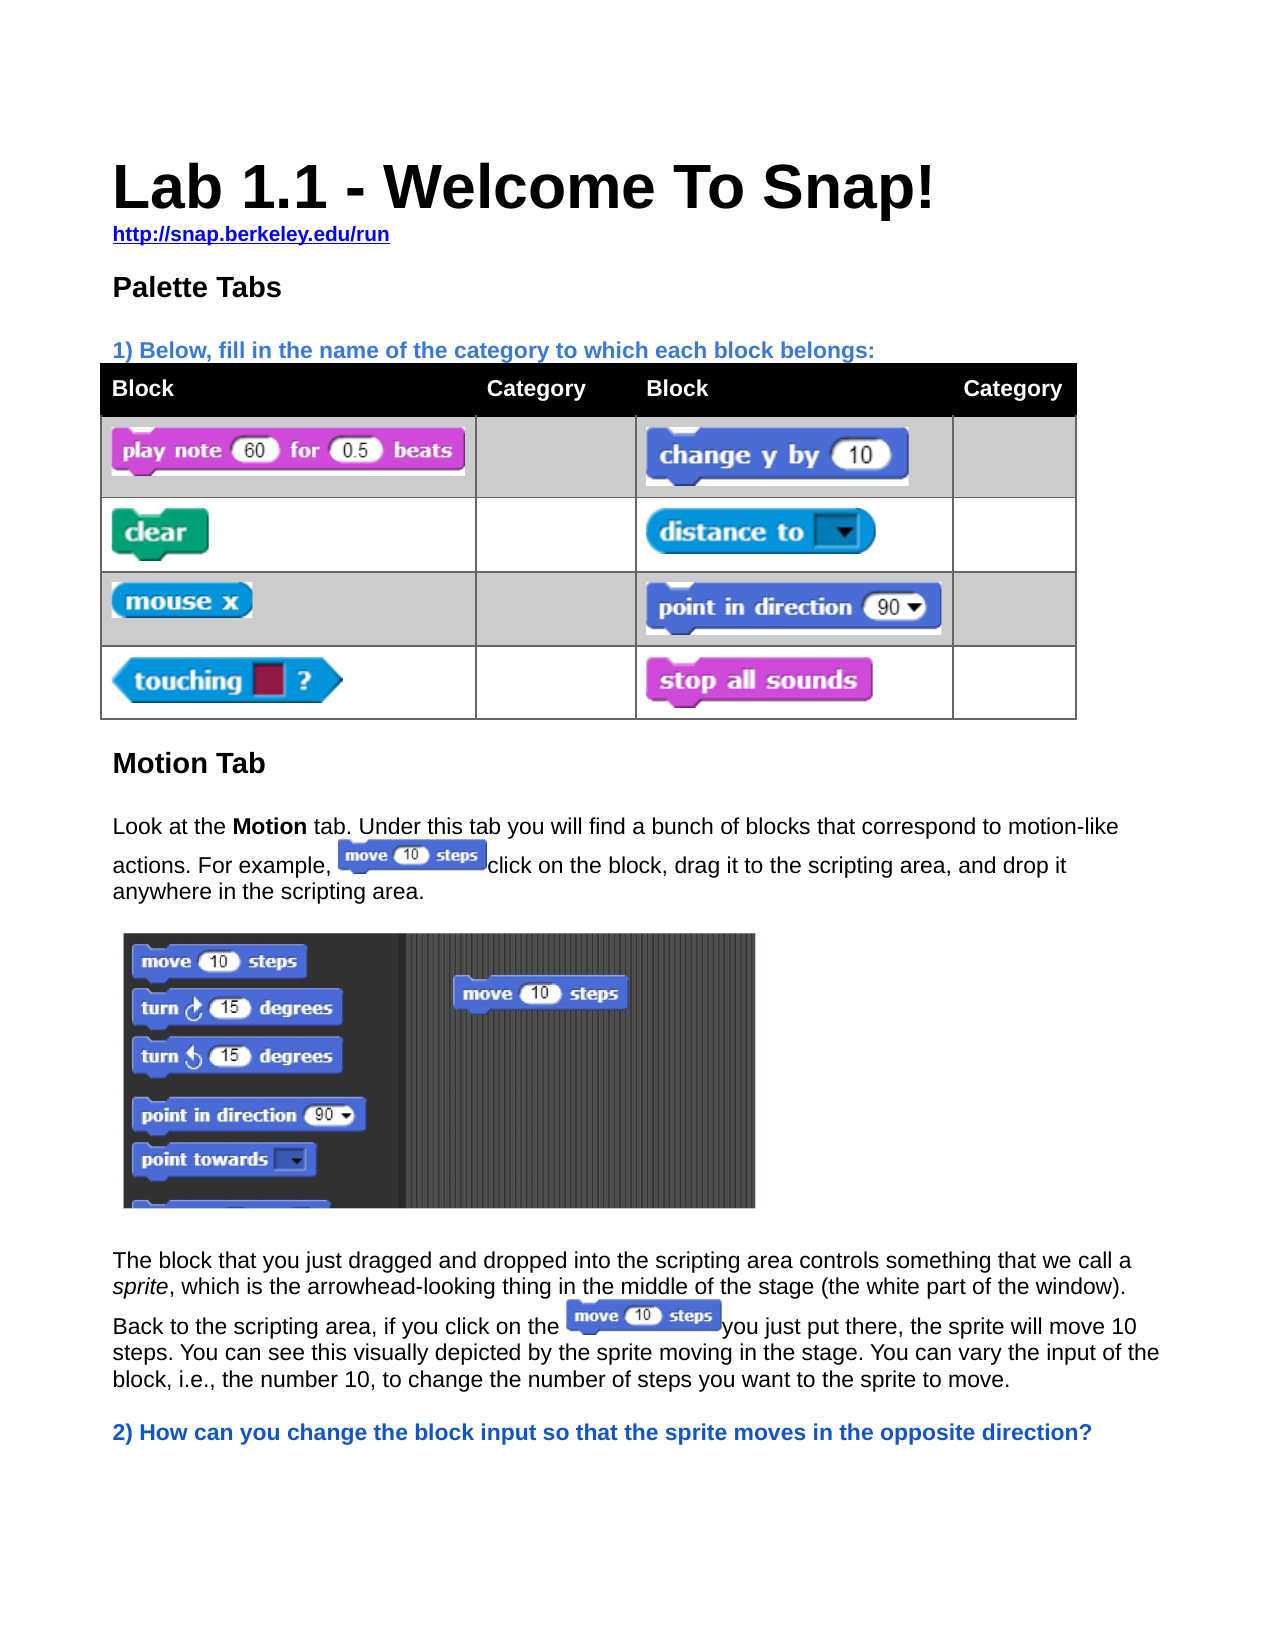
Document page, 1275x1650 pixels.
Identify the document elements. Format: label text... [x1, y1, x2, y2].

table_header Block [636, 365, 953, 415]
text Back to the scripting area, if you click on the you just put there, the sprite will move 10 steps. You can see this visually depicted by the sprite moving in the stage. You can vary the input of the block, i.e., the number 10, to change the number of steps you want to the sprite to move. [112, 1299, 1162, 1392]
table_cell [954, 417, 1075, 497]
table_cell [477, 498, 635, 571]
picture [778, 523, 803, 541]
table_cell [102, 417, 475, 497]
picture [815, 515, 860, 548]
picture [241, 608, 253, 618]
picture [859, 536, 876, 554]
table_cell [637, 647, 952, 718]
text Lab 1.1 - Welcome To Snap! [112, 150, 1162, 222]
picture [646, 427, 909, 486]
picture [242, 582, 253, 591]
table_cell [637, 498, 952, 571]
table_cell [637, 573, 952, 645]
table_cell [102, 498, 475, 571]
picture [646, 508, 856, 554]
picture [646, 657, 873, 708]
table_cell [102, 647, 475, 718]
picture [337, 839, 487, 874]
picture [646, 582, 942, 635]
picture [111, 427, 465, 476]
picture [566, 1299, 722, 1335]
table_cell [102, 573, 475, 645]
table_cell [477, 417, 635, 497]
picture [298, 671, 311, 690]
picture [111, 508, 209, 561]
picture [127, 597, 211, 609]
table_header Category [476, 365, 636, 415]
picture [111, 657, 343, 703]
table_cell [954, 647, 1075, 718]
picture [254, 664, 286, 697]
text http://snap.berkeley.edu/run [112, 222, 1162, 246]
table_cell [477, 647, 635, 718]
text 2) How can you change the block input so that the sprite moves in the opposite direction? [112, 1418, 1162, 1445]
picture [112, 931, 770, 1213]
text 1) Below, fill in the name of the category to which each block belongs: [112, 337, 1162, 363]
table_header Block [102, 365, 476, 415]
table_cell [954, 573, 1075, 645]
picture [860, 508, 876, 525]
text Look at the Motion tab. Under this tab you will find a bunch of blocks that correspond to motion-like actions. For example, click on the block, drag it to the scripting area, and drop it anywhere in the scripting area. [112, 813, 1162, 904]
table_cell [637, 417, 952, 497]
table_header Category [953, 365, 1075, 415]
picture [111, 582, 239, 618]
picture [223, 597, 238, 609]
text The block that you just dragged and dropped into the scripting area controls something that we call a sprite, which is the arrowhead-looking thing in the middle of the stage (the white part of the window). [112, 1247, 1162, 1299]
table_cell [477, 573, 635, 645]
picture [660, 521, 766, 541]
text Palette Tabs [112, 270, 1162, 303]
table_cell [954, 498, 1075, 571]
picture [841, 529, 849, 534]
text Motion Tab [112, 746, 1162, 780]
picture [135, 669, 242, 694]
